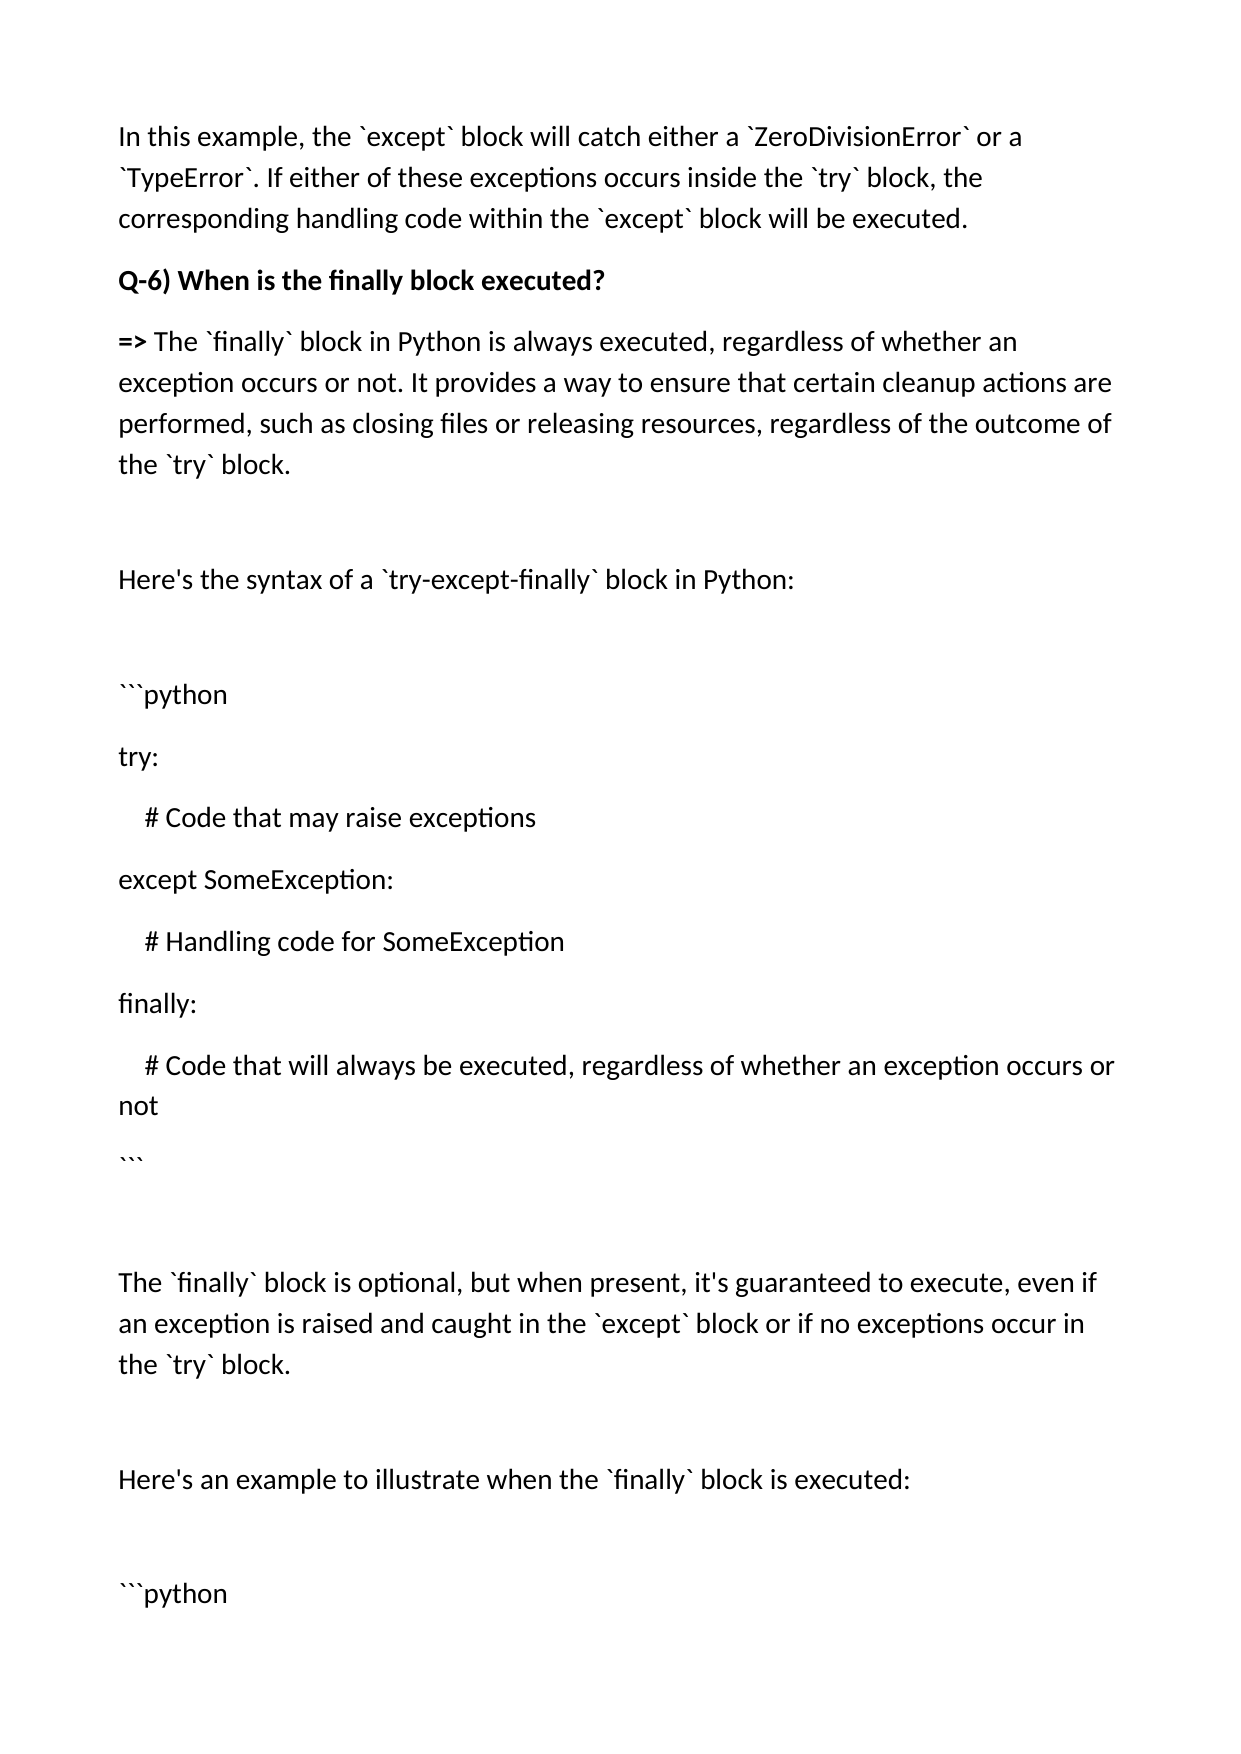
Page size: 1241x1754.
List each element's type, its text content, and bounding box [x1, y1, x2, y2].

text ```python [118, 1576, 1122, 1611]
text Here's the syntax of a `try-except-finally` block in Python: [118, 561, 1122, 597]
text except SomeException: [118, 861, 1122, 897]
text finally: [118, 985, 1122, 1020]
text The `finally` block is optional, but when present, it's guaranteed to execute, even if an exception is raised and caught in the `except` block or if no exceptions occur in the `try` block. [118, 1264, 1122, 1382]
text ```python [118, 676, 1122, 712]
text In this example, the `except` block will catch either a `ZeroDivisionError` or a `TypeError`. If either of these exceptions occurs inside the `try` block, the corresponding handling code within the `except` block will be executed. [118, 118, 1122, 236]
text # Code that may raise exceptions [118, 799, 1122, 835]
text Q-6) When is the finally block executed? [118, 262, 1122, 297]
text ``` [118, 1149, 1122, 1185]
text try: [118, 738, 1122, 773]
text Here's an example to illustrate when the `finally` block is executed: [118, 1461, 1122, 1496]
text # Code that will always be executed, regardless of whether an exception occurs or not [118, 1047, 1122, 1123]
text # Handling code for SomeException [118, 923, 1122, 959]
text => The `finally` block in Python is always executed, regardless of whether an exception occurs or not. It provides a way to ensure that certain cleanup actions are performed, such as closing files or releasing resources, regardless of the outcome of the `try` block. [118, 323, 1122, 482]
